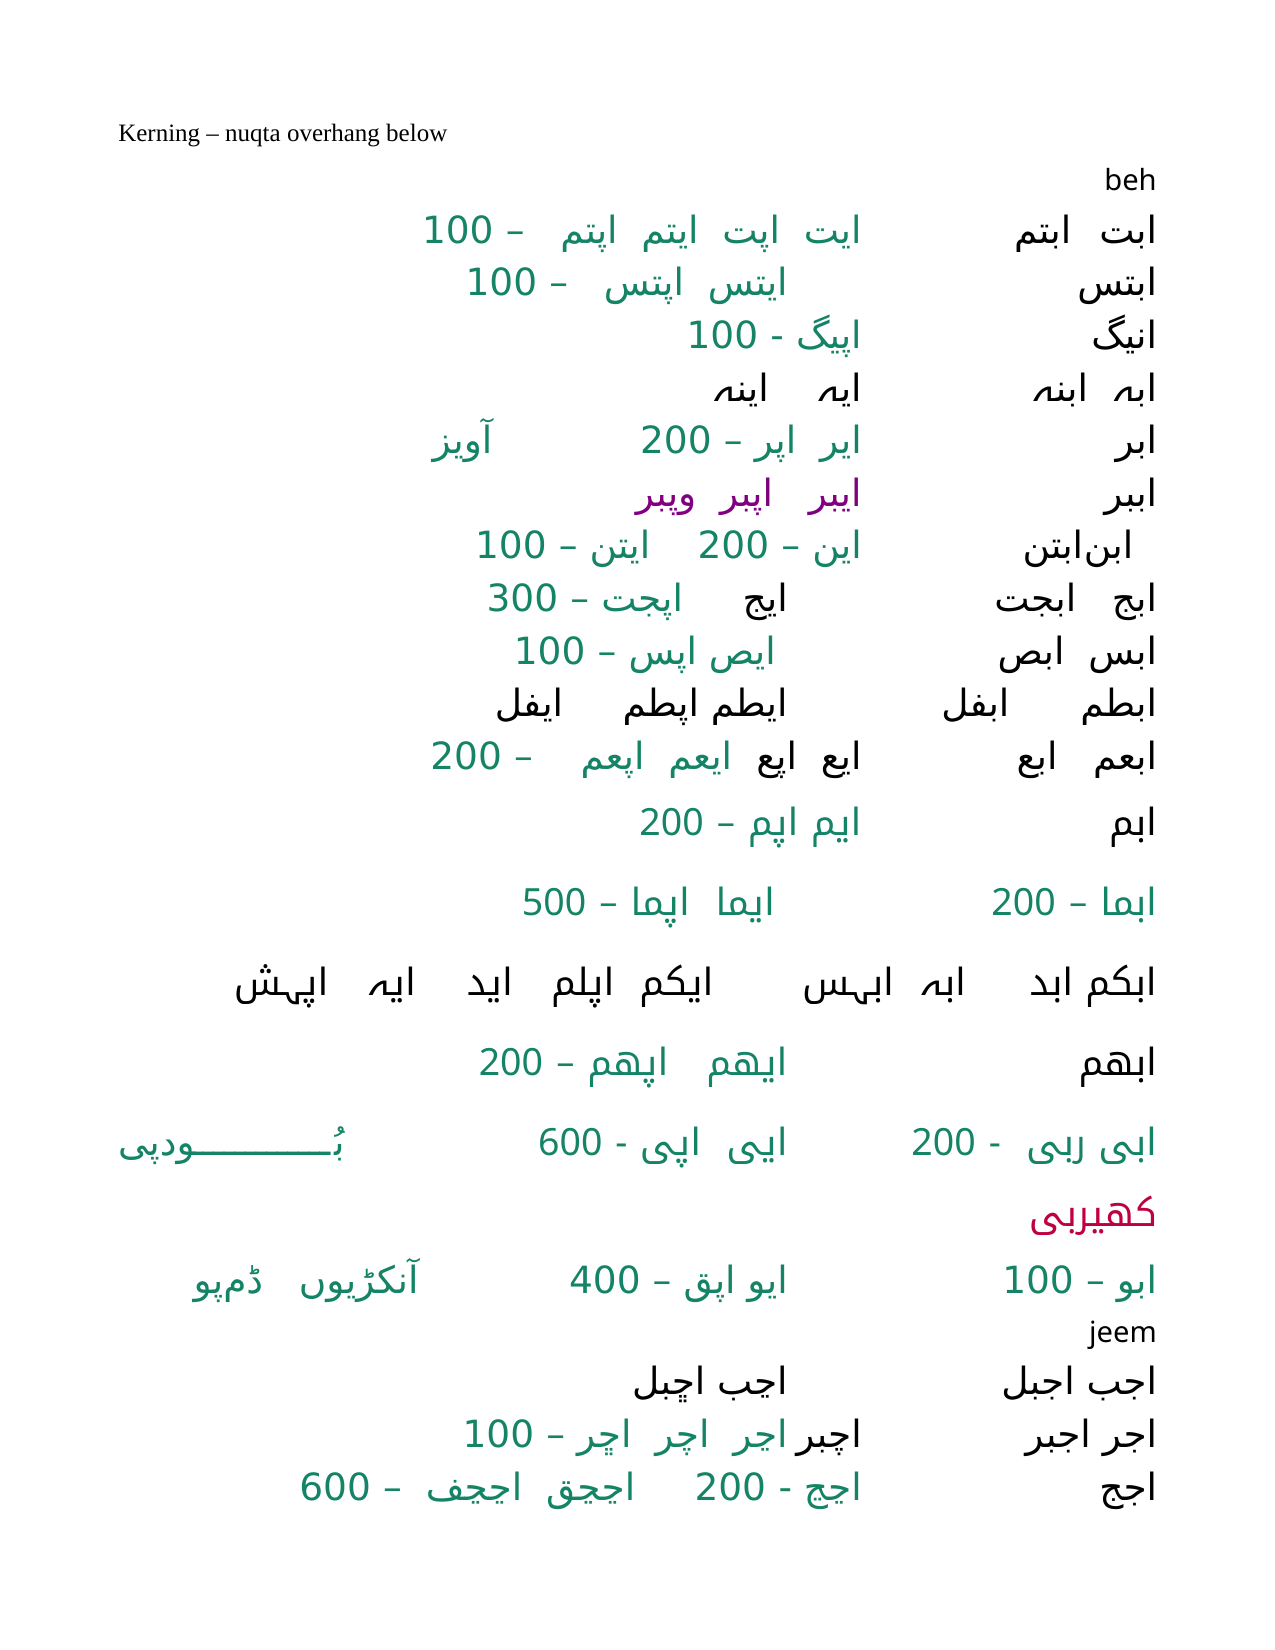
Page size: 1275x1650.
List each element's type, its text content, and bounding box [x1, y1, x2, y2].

text Kerning – nuqta overhang below [118, 118, 1157, 147]
text انیگ اپیگ - 100 [118, 314, 1157, 357]
text اببر ایبر اپبر وپبر [118, 471, 1157, 515]
text ابعم ابع ایع اپع ایعم اپعم – 200 [118, 734, 1157, 778]
text ابما – 200 ایما اپما – 500 [118, 867, 1157, 938]
text ابس ابص ایص اپس – 100 [118, 629, 1157, 673]
text ابھم ایھم اپھم – 200 [118, 1027, 1157, 1098]
text ابی ربی - 200 ایی اپی - 600 بُودپی کھیربی [118, 1107, 1157, 1250]
text ابہ ابنہ ایہ اینہ [118, 366, 1157, 410]
text ابطم ابفل ایطم اپطم ایفل [118, 682, 1157, 726]
text اجر اجبر اچبر اڃر اچر اڇر – 100 [118, 1413, 1157, 1456]
text اجج اڃڃ - 200 اڃڃق اڃڃف – 600 [118, 1465, 1157, 1509]
text jeem [118, 1311, 1157, 1351]
text ابر ایر اپر – 200 آویز [118, 419, 1157, 462]
text ابم ایم اپم – 200 [118, 787, 1157, 858]
text ابت ابتم ایت اپت ایتم اپتم – 100 [118, 208, 1157, 252]
text ابج ابجت ایج اپجت – 300 [118, 577, 1157, 620]
text ابن ابتن این – 200 ایتن – 100 [118, 524, 1157, 568]
text ابتس ایتس اپتس – 100 [118, 261, 1157, 305]
text beh [118, 156, 1157, 199]
text ابو – 100 ایو اپق – 400 آنکڑیوں ڈم‌پو [118, 1259, 1157, 1302]
text ابکم ابد ابہ ابہس ایکم اپلم اید ایہ اپہش [118, 947, 1157, 1018]
text اجب اجبل اڃب اڇبل [118, 1360, 1157, 1404]
